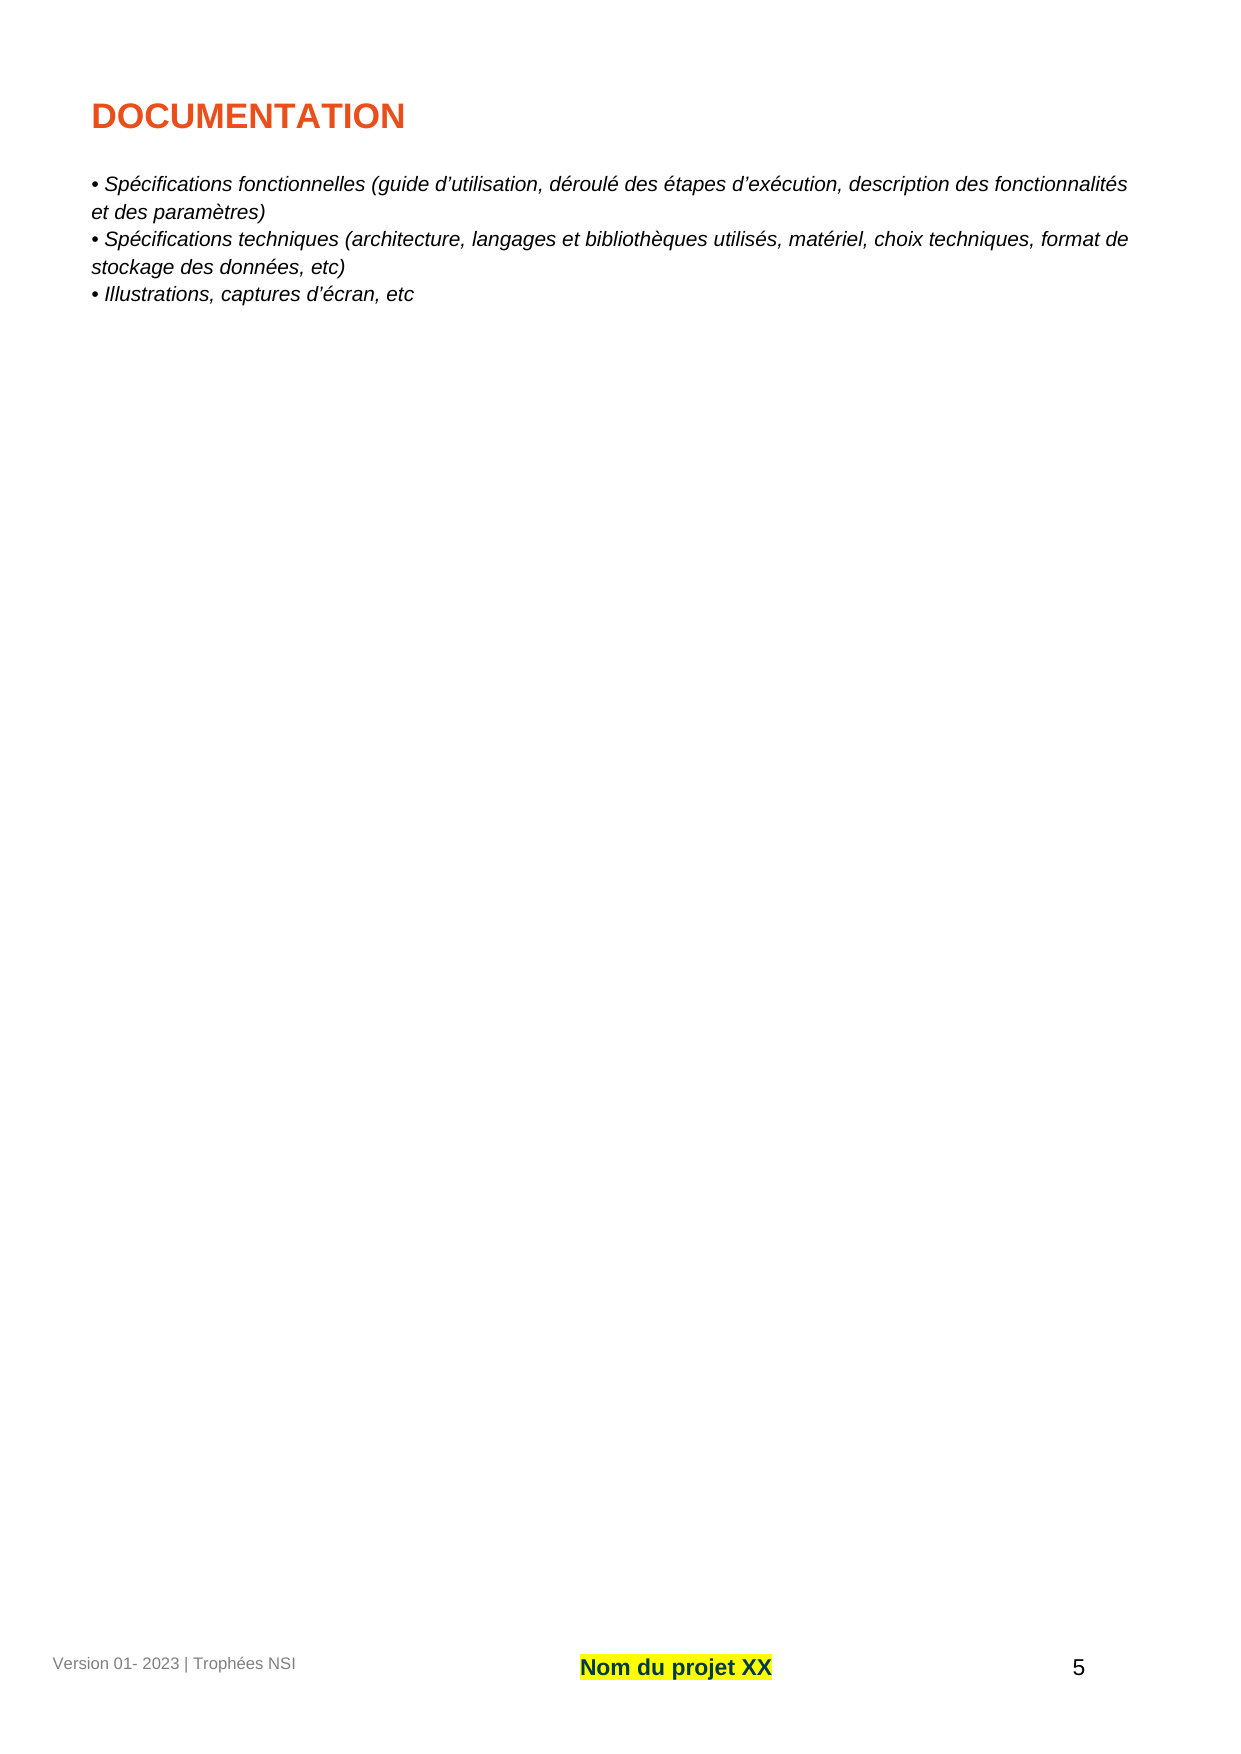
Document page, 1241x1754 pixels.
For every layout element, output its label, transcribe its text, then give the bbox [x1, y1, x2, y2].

text DOCUMENTATION [91, 95, 1149, 136]
text • Illustrations, captures d’écran, etc [91, 282, 1149, 306]
text • Spécifications techniques (architecture, langages et bibliothèques utilisés, matériel, choix techniques, format de stockage des données, etc) [91, 227, 1149, 278]
text • Spécifications fonctionnelles (guide d’utilisation, déroulé des étapes d’exécution, description des fonctionnalités et des paramètres) [91, 172, 1149, 223]
